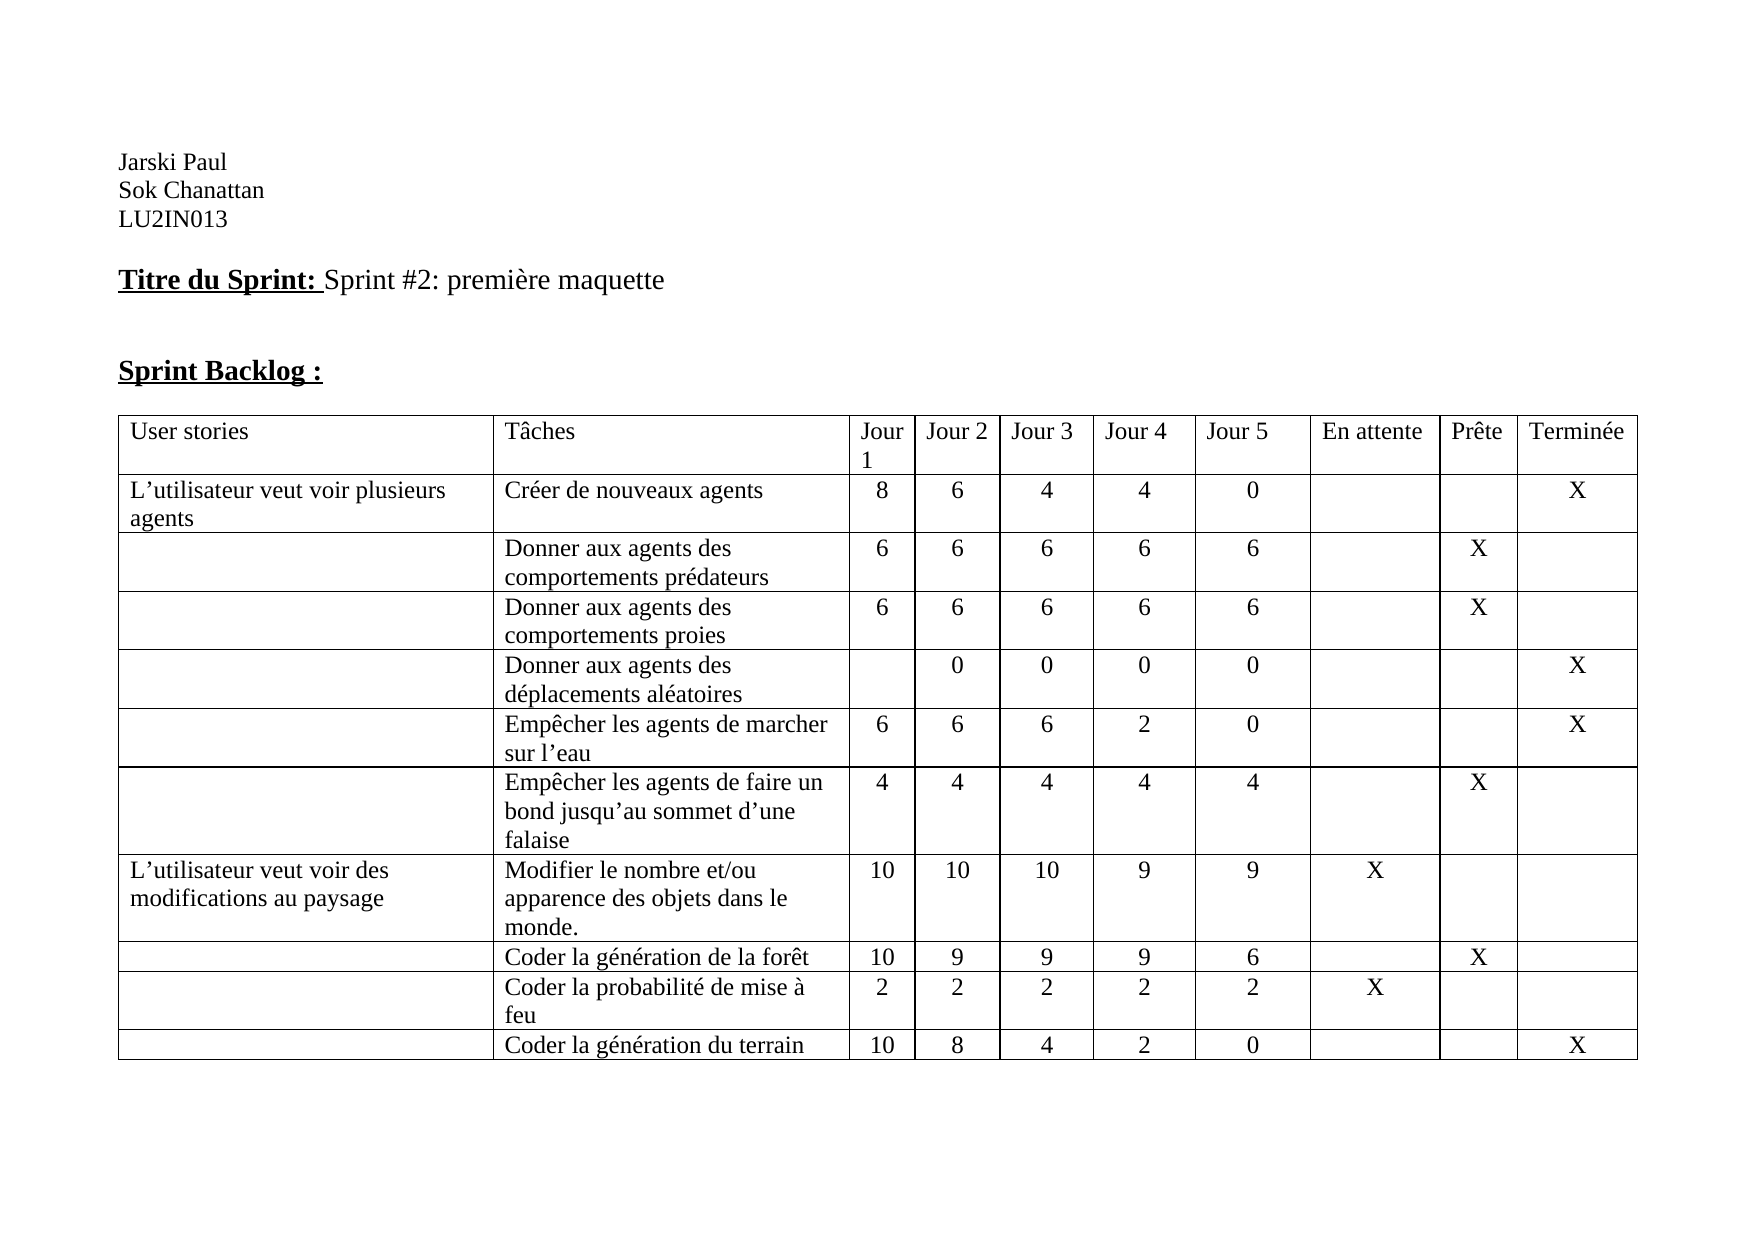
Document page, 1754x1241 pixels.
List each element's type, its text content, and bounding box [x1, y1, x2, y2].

table_cell [1518, 855, 1637, 941]
table_cell 10 [850, 942, 914, 971]
table_cell X [1441, 942, 1517, 971]
text Sok Chanattan [118, 176, 1635, 204]
table_cell [1441, 650, 1517, 708]
table_cell 6 [1001, 533, 1093, 591]
table_cell 6 [1196, 533, 1310, 591]
table_cell X [1518, 650, 1637, 708]
table_cell Donner aux agents des comportements proies [494, 592, 849, 649]
table_cell X [1441, 533, 1517, 591]
table_header Terminée [1518, 416, 1637, 474]
table_cell [1518, 972, 1637, 1029]
text Jarski Paul [118, 147, 1635, 176]
text LU2IN013 [118, 204, 1635, 233]
table_cell 2 [1094, 972, 1195, 1029]
table_cell 8 [916, 1030, 999, 1059]
table_cell 10 [1001, 855, 1093, 941]
table_cell [1441, 1030, 1517, 1059]
table_cell Empêcher les agents de marcher sur l’eau [494, 709, 849, 766]
table_cell [1311, 768, 1439, 854]
table_cell Coder la génération de la forêt [494, 942, 849, 971]
table_header En attente [1311, 416, 1439, 474]
table_cell [1311, 709, 1439, 766]
table_cell 0 [1196, 650, 1310, 708]
table_cell [1441, 475, 1517, 532]
table_header Prête [1441, 416, 1517, 474]
table_cell 6 [916, 533, 999, 591]
table_header Tâches [494, 416, 849, 474]
table_cell 4 [1001, 1030, 1093, 1059]
table_cell [1311, 475, 1439, 532]
table_cell 4 [916, 768, 999, 854]
table_cell 6 [1094, 592, 1195, 649]
table_cell 8 [850, 475, 914, 532]
table_cell 2 [1094, 709, 1195, 766]
table_cell 9 [1094, 942, 1195, 971]
table_cell 6 [1001, 592, 1093, 649]
table_cell 4 [1094, 768, 1195, 854]
table_cell 6 [916, 592, 999, 649]
table_header User stories [119, 416, 493, 474]
table_cell 6 [850, 592, 914, 649]
table_cell 6 [1094, 533, 1195, 591]
table_cell 9 [1001, 942, 1093, 971]
table_cell [850, 650, 914, 708]
table_cell [1518, 768, 1637, 854]
table_cell Modifier le nombre et/ou apparence des objets dans le monde. [494, 855, 849, 941]
table_cell 2 [1196, 972, 1310, 1029]
table_cell [1311, 533, 1439, 591]
table_cell [1518, 592, 1637, 649]
table_cell L’utilisateur veut voir plusieurs agents [119, 475, 493, 532]
table_cell [119, 709, 493, 766]
table_cell 10 [916, 855, 999, 941]
table_cell 10 [850, 1030, 914, 1059]
table_cell [1311, 592, 1439, 649]
table_cell Coder la génération du terrain [494, 1030, 849, 1059]
table_cell Coder la probabilité de mise à feu [494, 972, 849, 1029]
table_cell 2 [1094, 1030, 1195, 1059]
table_cell 6 [916, 709, 999, 766]
table_cell Créer de nouveaux agents [494, 475, 849, 532]
table_header Jour 4 [1094, 416, 1195, 474]
table_cell [1311, 942, 1439, 971]
table_cell 4 [1001, 768, 1093, 854]
table_cell L’utilisateur veut voir des modifications au paysage [119, 855, 493, 941]
table_cell [1441, 972, 1517, 1029]
table_cell 0 [1196, 475, 1310, 532]
text Titre du Sprint: Sprint #2: première maquette [118, 262, 1635, 295]
table_cell 6 [916, 475, 999, 532]
table_cell X [1441, 592, 1517, 649]
table_cell [119, 533, 493, 591]
table_cell 4 [850, 768, 914, 854]
table_cell 6 [1196, 592, 1310, 649]
table_header Jour 2 [916, 416, 999, 474]
table_cell 0 [1196, 1030, 1310, 1059]
table_cell 6 [850, 709, 914, 766]
table_cell 4 [1094, 475, 1195, 532]
table_cell X [1311, 855, 1439, 941]
table_cell X [1311, 972, 1439, 1029]
table_cell 10 [850, 855, 914, 941]
table_cell X [1518, 1030, 1637, 1059]
table_cell 0 [1094, 650, 1195, 708]
table_header Jour 3 [1001, 416, 1093, 474]
table_cell [119, 592, 493, 649]
table_cell [119, 768, 493, 854]
table_cell [119, 972, 493, 1029]
table_cell X [1518, 475, 1637, 532]
table_cell 2 [1001, 972, 1093, 1029]
table_header Jour 5 [1196, 416, 1310, 474]
table_cell 9 [916, 942, 999, 971]
text Sprint Backlog : [118, 353, 1635, 386]
table_cell 4 [1196, 768, 1310, 854]
table_cell [119, 1030, 493, 1059]
table_cell [1518, 533, 1637, 591]
table_cell 0 [1196, 709, 1310, 766]
table_header Jour 1 [850, 416, 914, 474]
table_cell [119, 650, 493, 708]
table_cell [1311, 1030, 1439, 1059]
table_cell 6 [850, 533, 914, 591]
table_cell 2 [850, 972, 914, 1029]
table_cell X [1441, 768, 1517, 854]
table_cell Empêcher les agents de faire un bond jusqu’au sommet d’une falaise [494, 768, 849, 854]
table_cell 2 [916, 972, 999, 1029]
table_cell 6 [1196, 942, 1310, 971]
table_cell 9 [1094, 855, 1195, 941]
table_cell [1441, 855, 1517, 941]
table_cell Donner aux agents des déplacements aléatoires [494, 650, 849, 708]
table_cell [1311, 650, 1439, 708]
table_cell 9 [1196, 855, 1310, 941]
table_cell [1441, 709, 1517, 766]
table_cell Donner aux agents des comportements prédateurs [494, 533, 849, 591]
table_cell 6 [1001, 709, 1093, 766]
table_cell 0 [1001, 650, 1093, 708]
table_cell [1518, 942, 1637, 971]
table_cell [119, 942, 493, 971]
table_cell 4 [1001, 475, 1093, 532]
table_cell 0 [916, 650, 999, 708]
table_cell X [1518, 709, 1637, 766]
